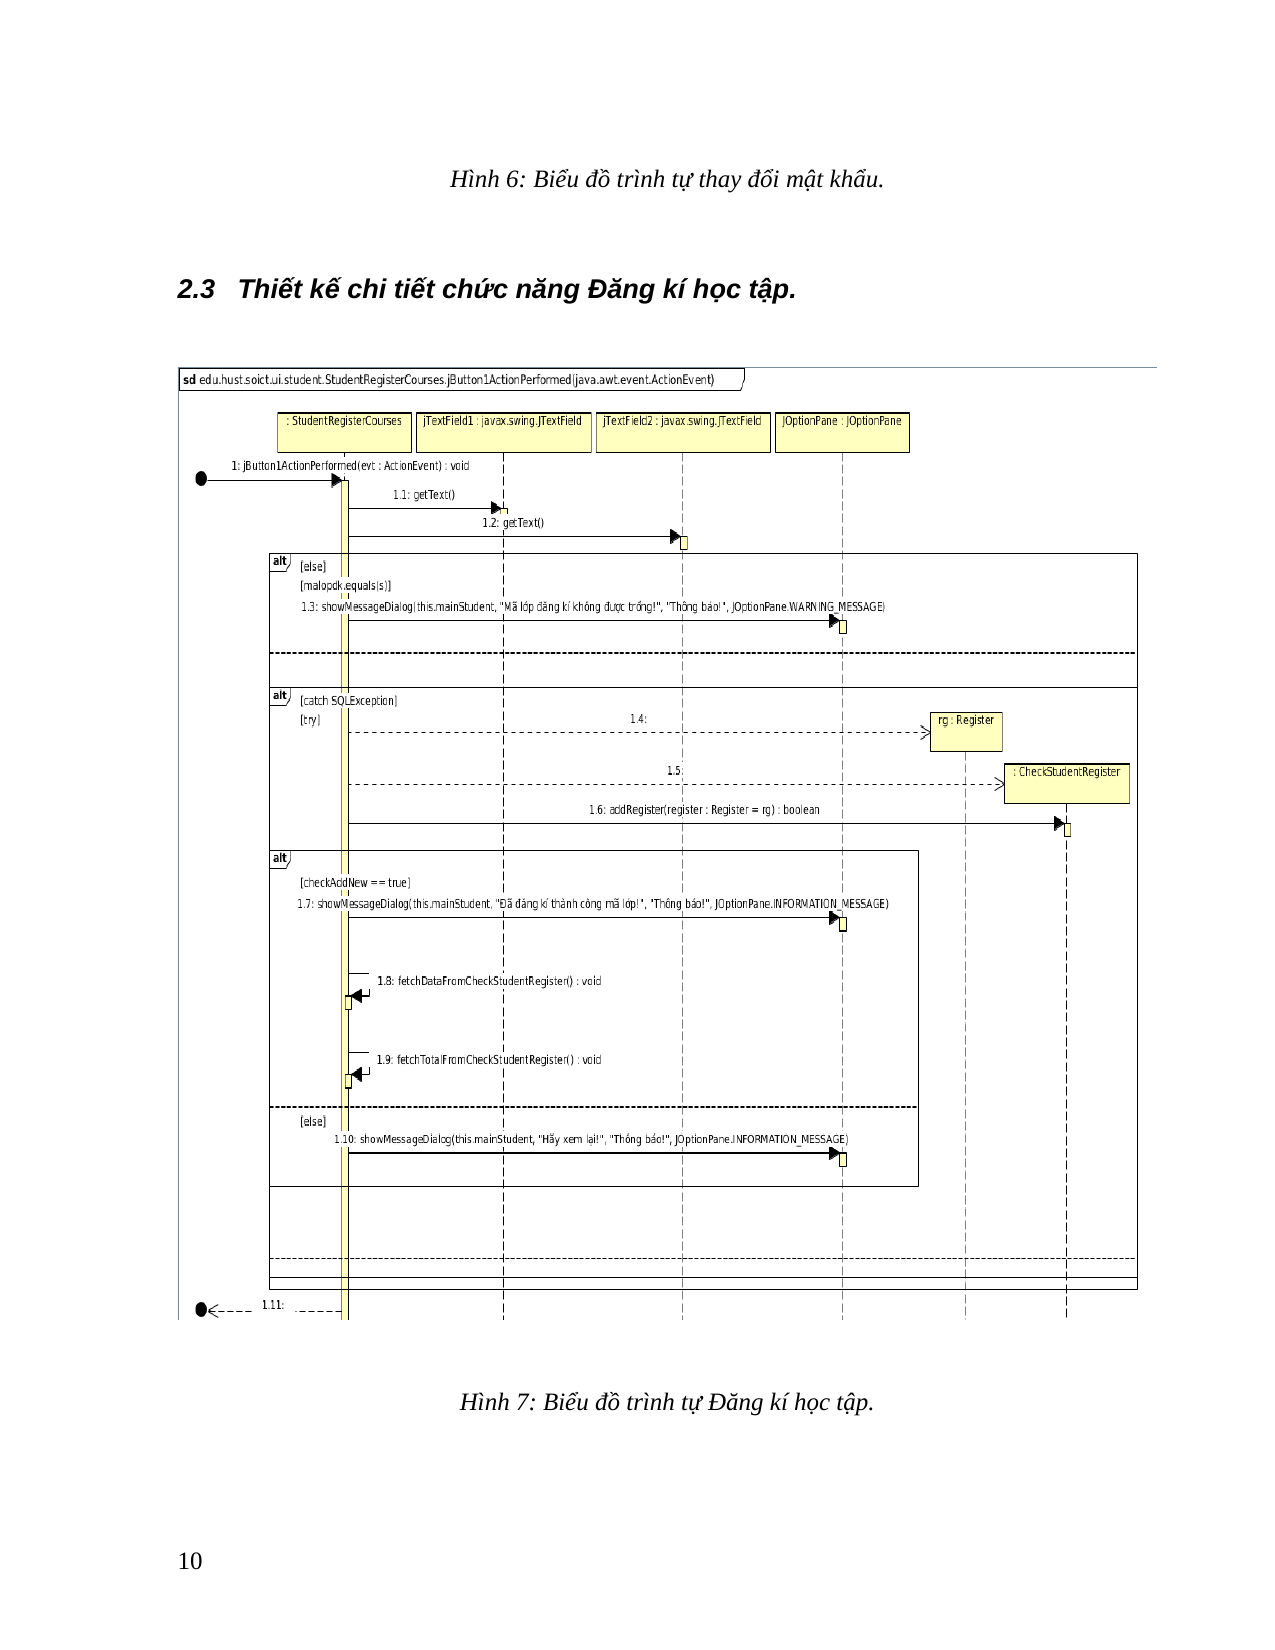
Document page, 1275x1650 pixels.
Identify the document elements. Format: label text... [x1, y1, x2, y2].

text Hình 6: Biểu đồ trình tự thay đổi mật khẩu. [177, 164, 1157, 192]
text Hình 7: Biểu đồ trình tự Đăng kí học tập. [177, 1387, 1157, 1416]
picture [177, 367, 1157, 1320]
subtitle Thiết kế chi tiết chức năng Đăng kí học tập. [177, 273, 1157, 304]
